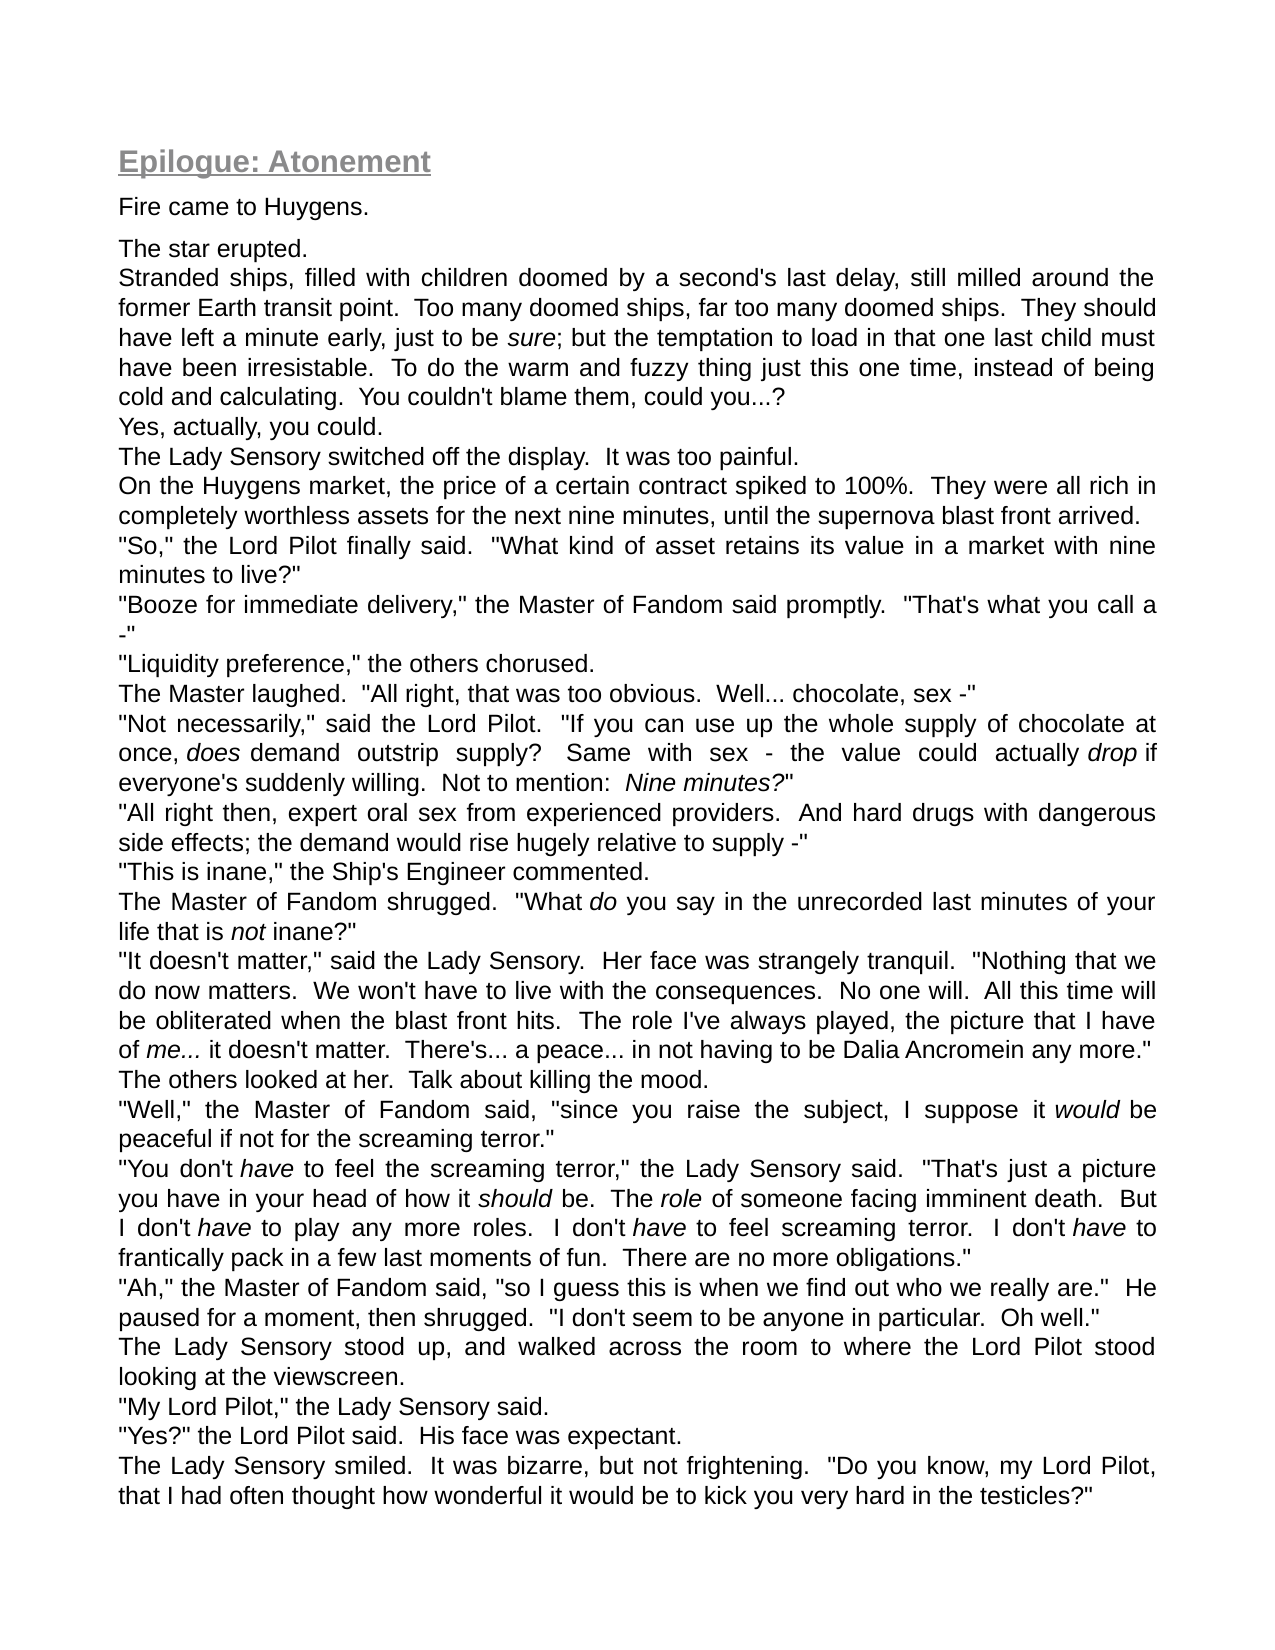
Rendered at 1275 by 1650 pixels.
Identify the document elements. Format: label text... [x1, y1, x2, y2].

text The Master laughed. "All right, that was too obvious. Well... chocolate, sex -" [118, 678, 1157, 708]
text Yes, actually, you could. [118, 411, 1157, 441]
text The others looked at her. Talk about killing the mood. [118, 1064, 1157, 1094]
text The Lady Sensory smiled. It was bizarre, but not frightening. "Do you know, my Lord Pilot, that I had often thought how wonderful it would be to kick you very hard in the testicles?" [118, 1450, 1157, 1509]
text "Well," the Master of Fandom said, "since you raise the subject, I suppose it would be peaceful if not for the screaming terror." [118, 1094, 1157, 1153]
text On the Huygens market, the price of a certain contract spiked to 100%. They were all rich in completely worthless assets for the next nine minutes, until the supernova blast front arrived. [118, 470, 1157, 530]
text "Yes?" the Lord Pilot said. His face was expectant. [118, 1420, 1157, 1450]
text "My Lord Pilot," the Lady Sensory said. [118, 1391, 1157, 1420]
text "Not necessarily," said the Lord Pilot. "If you can use up the whole supply of chocolate at once, does demand outstrip supply? Same with sex - the value could actually drop if everyone's suddenly willing. Not to mention: Nine minutes?" [118, 708, 1157, 797]
text "Booze for immediate delivery," the Master of Fandom said promptly. "That's what you call a -" [118, 589, 1157, 648]
text "Ah," the Master of Fandom said, "so I guess this is when we find out who we really are." He paused for a moment, then shrugged. "I don't seem to be anyone in particular. Oh well." [118, 1272, 1157, 1331]
text "You don't have to feel the screaming terror," the Lady Sensory said. "That's just a picture you have in your head of how it should be. The role of someone facing imminent death. But I don't have to play any more roles. I don't have to feel screaming terror. I don't have to frantically pack in a few last moments of fun. There are no more obligations." [118, 1153, 1157, 1272]
text Stranded ships, filled with children doomed by a second's last delay, still milled around the former Earth transit point. Too many doomed ships, far too many doomed ships. They should have left a minute early, just to be sure; but the temptation to load in that one last child must have been irresistable. To do the warm and fuzzy thing just this one time, instead of being cold and calculating. You couldn't blame them, could you...? [118, 262, 1157, 411]
text The Lady Sensory switched off the display. It was too painful. [118, 441, 1157, 470]
text The Master of Fandom shrugged. "What do you say in the unrecorded last minutes of your life that is not inane?" [118, 886, 1157, 945]
text The Lady Sensory stood up, and walked across the room to where the Lord Pilot stood looking at the viewscreen. [118, 1331, 1157, 1391]
text Fire came to Huygens. [118, 192, 1157, 220]
text "This is inane," the Ship's Engineer commented. [118, 856, 1157, 886]
text "It doesn't matter," said the Lady Sensory. Her face was strangely tranquil. "Nothing that we do now matters. We won't have to live with the consequences. No one will. All this time will be obliterated when the blast front hits. The role I've always played, the picture that I have of me... it doesn't matter. There's... a peace... in not having to be Dalia Ancromein any more." [118, 945, 1157, 1064]
text The star erupted. [118, 233, 1157, 262]
text "Liquidity preference," the others chorused. [118, 648, 1157, 678]
text "All right then, expert oral sex from experienced providers. And hard drugs with dangerous side effects; the demand would rise hugely relative to supply -" [118, 797, 1157, 856]
subtitle Epilogue: Atonement [118, 143, 1157, 179]
text "So," the Lord Pilot finally said. "What kind of asset retains its value in a market with nine minutes to live?" [118, 530, 1157, 589]
